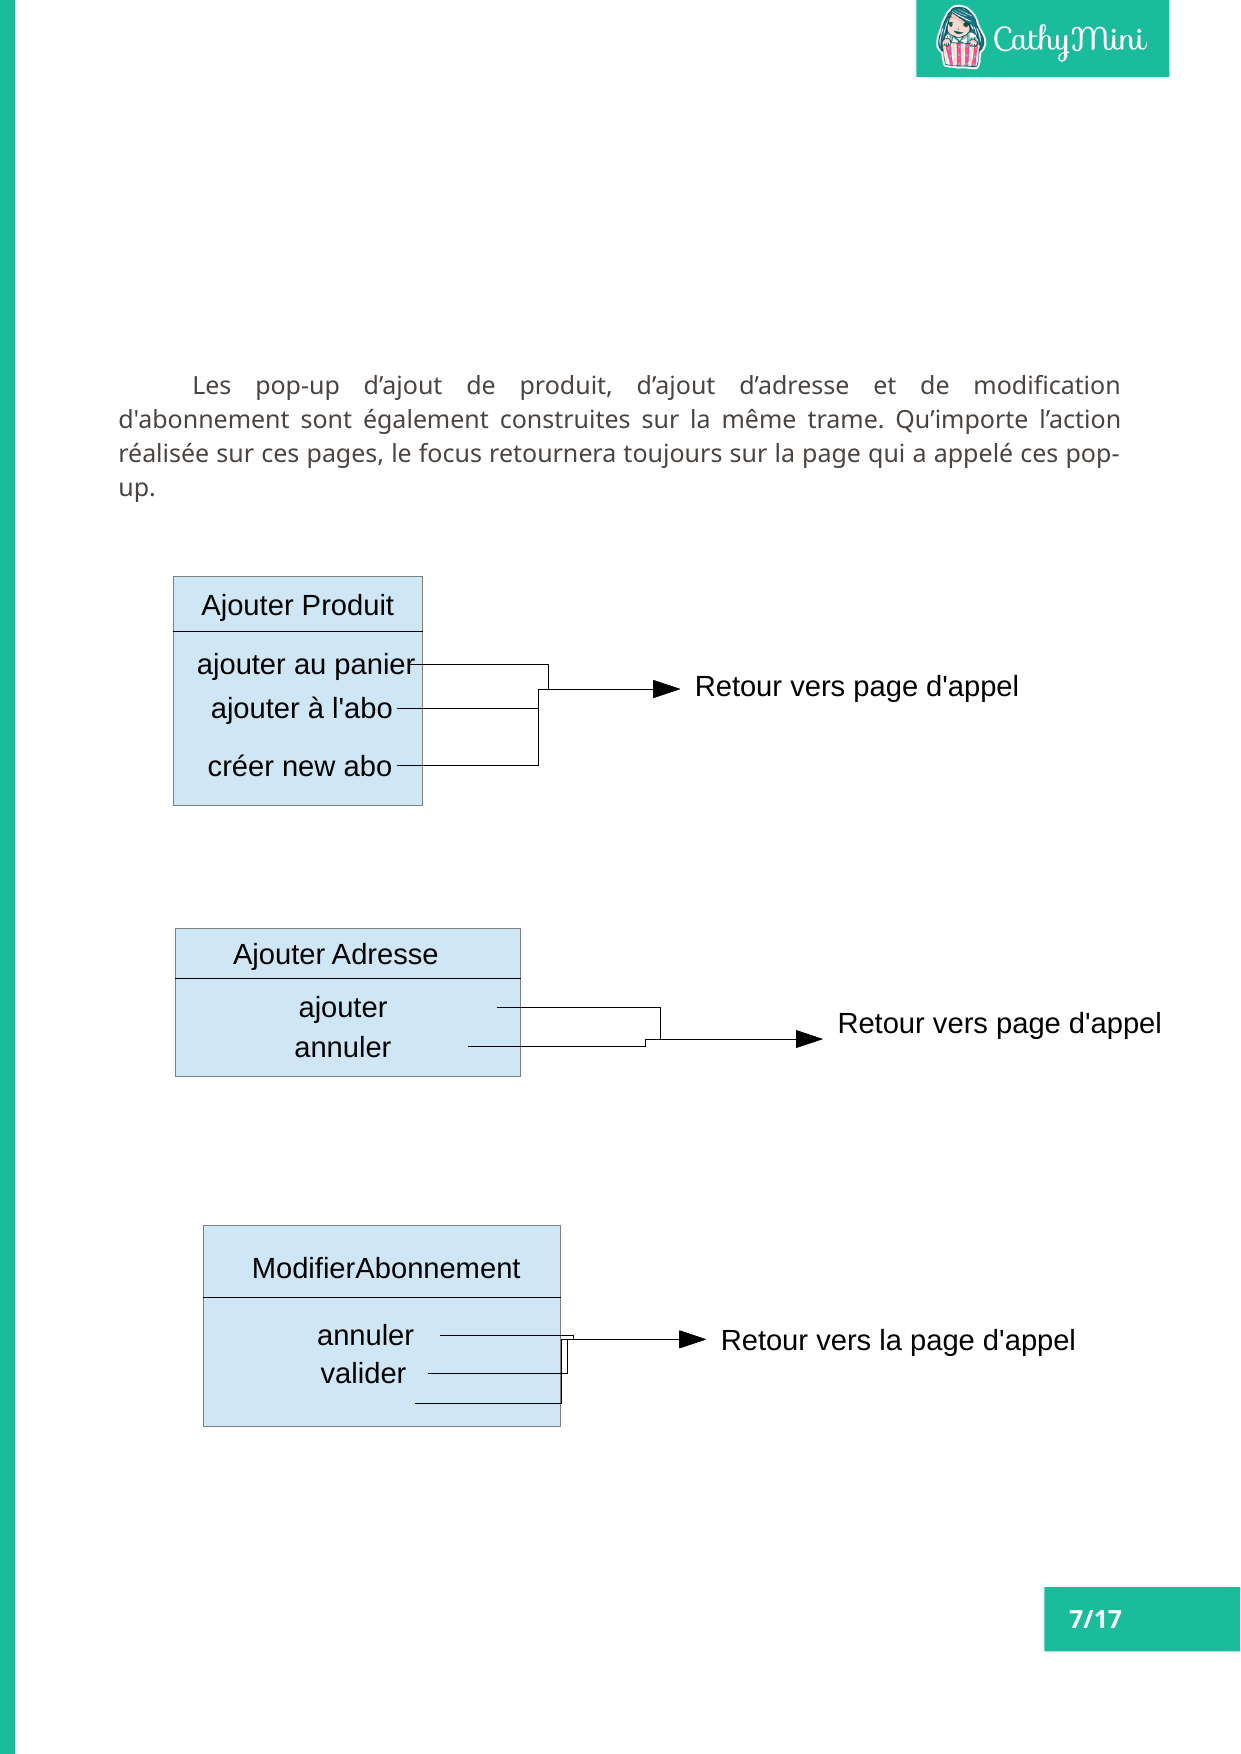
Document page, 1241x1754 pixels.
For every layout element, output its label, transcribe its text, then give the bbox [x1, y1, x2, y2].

picture [929, 0, 1156, 73]
text Les pop-up d’ajout de produit, d’ajout d’adresse et de modification d'abonnement sont également construites sur la même trame. Qu’importe l’action réalisée sur ces pages, le focus retournera toujours sur la page qui a appelé ces pop-up. [118, 368, 1122, 504]
